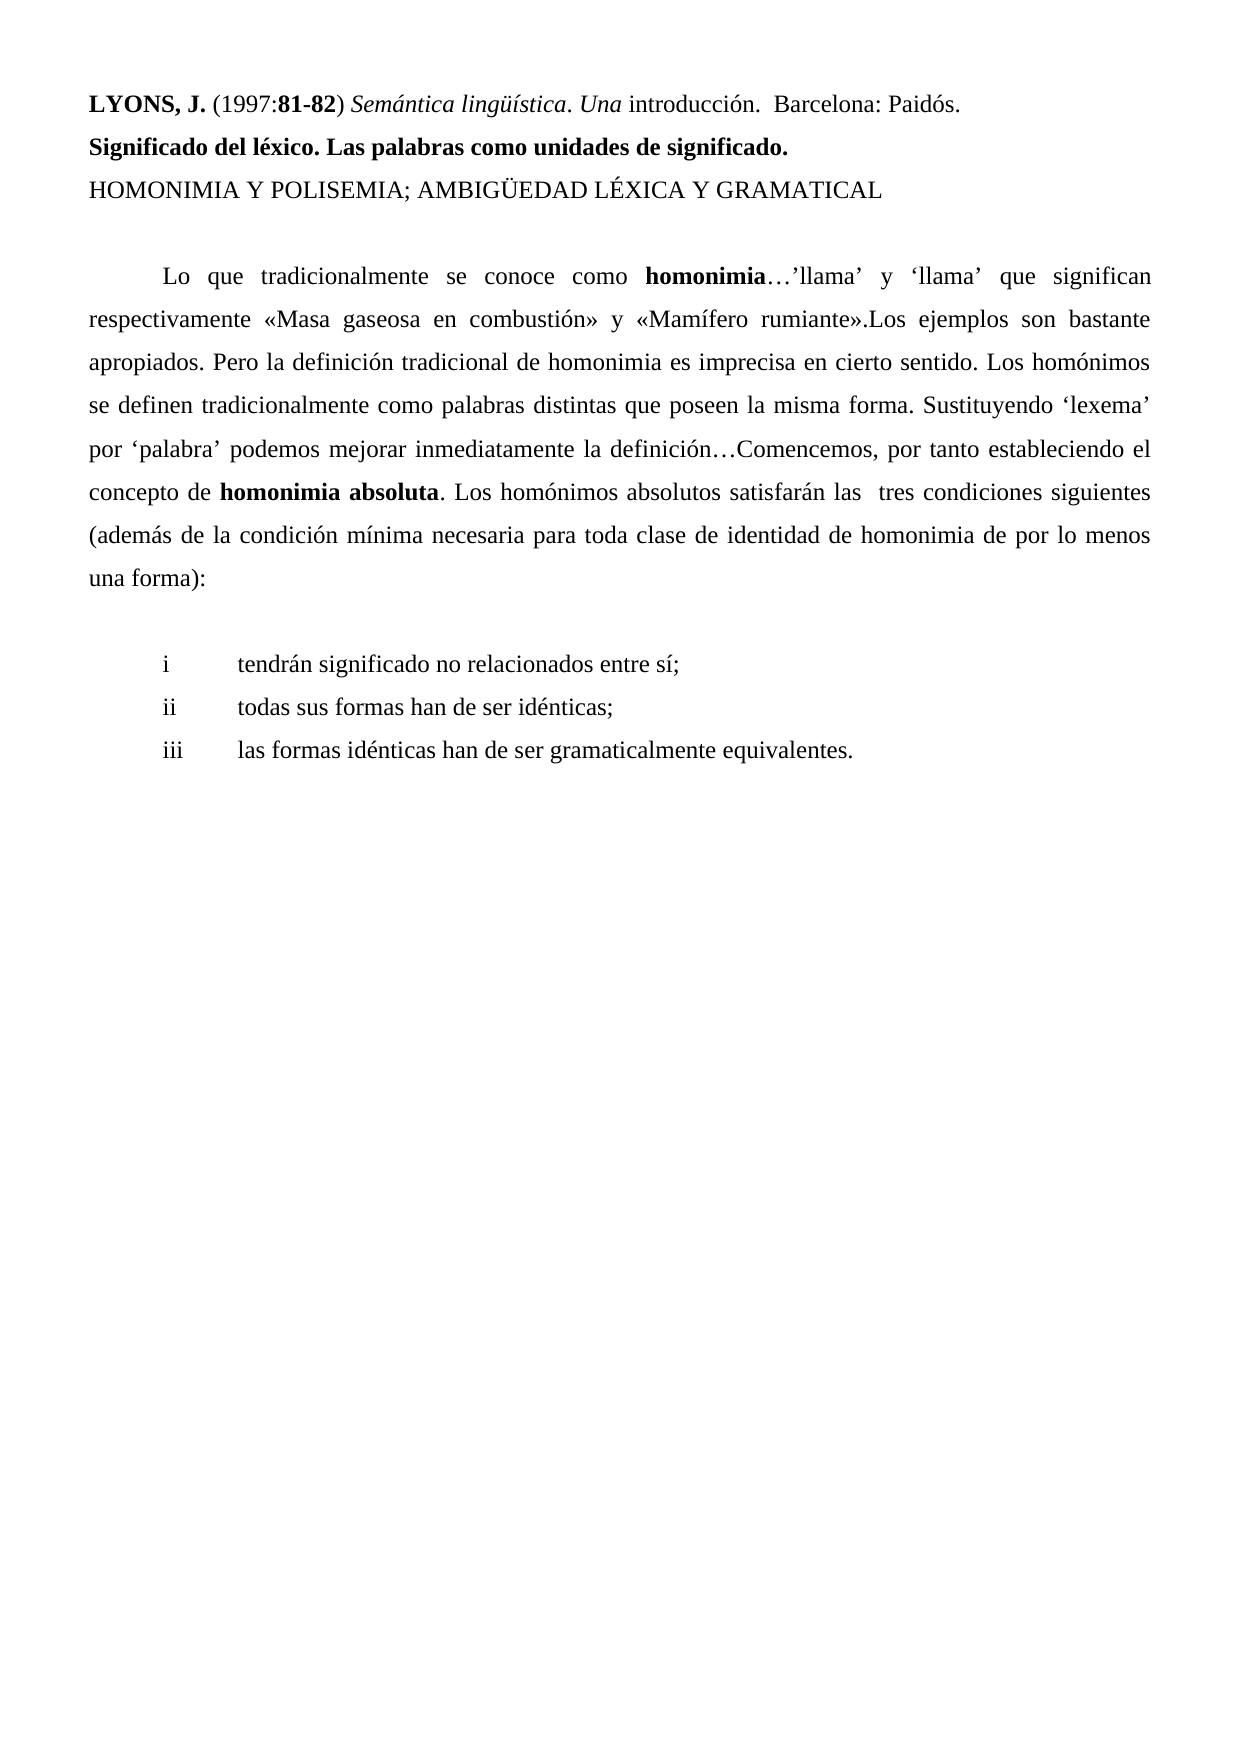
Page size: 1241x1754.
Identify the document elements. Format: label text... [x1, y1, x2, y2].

text Significado del léxico. Las palabras como unidades de significado. [89, 132, 1152, 161]
list tendrán significado no relacionados entre sí; [162, 649, 1152, 678]
list todas sus formas han de ser idénticas; [162, 692, 1152, 721]
text LYONS, J. (1997:81-82) Semántica lingüística. Una introducción. Barcelona: Paidós. [89, 89, 1152, 117]
text Lo que tradicionalmente se conoce como homonimia…’llama’ y ‘llama’ que significan respectivamente «Masa gaseosa en combustión» y «Mamífero rumiante».Los ejemplos son bastante apropiados. Pero la definición tradicional de homonimia es imprecisa en cierto sentido. Los homónimos se definen tradicionalmente como palabras distintas que poseen la misma forma. Sustituyendo ‘lexema’ por ‘palabra’ podemos mejorar inmediatamente la definición…Comencemos, por tanto estableciendo el concepto de homonimia absoluta. Los homónimos absolutos satisfarán las tres condiciones siguientes (además de la condición mínima necesaria para toda clase de identidad de homonimia de por lo menos una forma): [89, 261, 1152, 592]
list las formas idénticas han de ser gramaticalmente equivalentes. [162, 736, 1152, 764]
text HOMONIMIA Y POLISEMIA; AMBIGÜEDAD LÉXICA Y GRAMATICAL [89, 175, 1152, 204]
